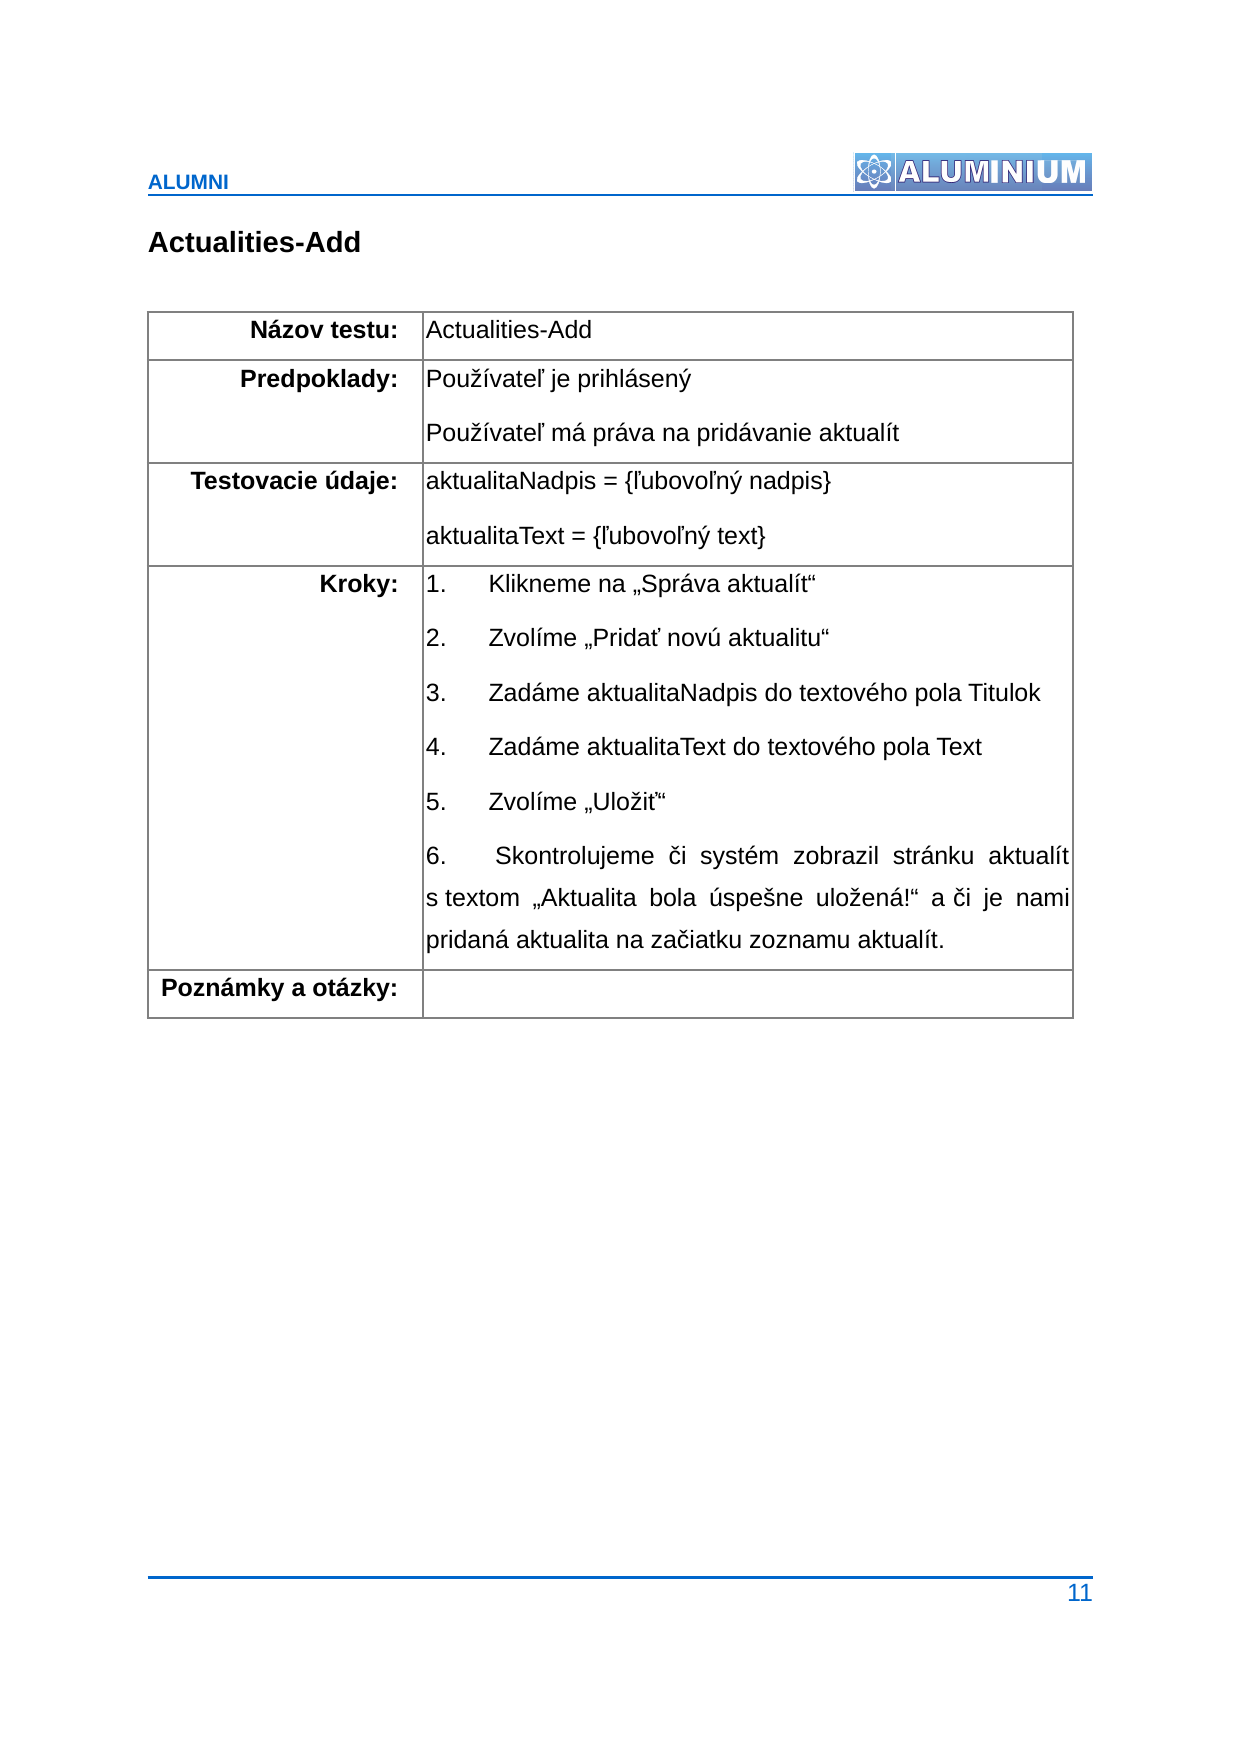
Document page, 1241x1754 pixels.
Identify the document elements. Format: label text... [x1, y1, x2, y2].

table_cell Kroky: [149, 567, 422, 969]
subtitle Actualities-Add [148, 226, 1093, 258]
table_cell [424, 971, 1072, 1017]
table_cell Predpoklady: [149, 361, 422, 462]
table_cell aktualitaNadpis = {ľubovoľný nadpis} aktualitaText = {ľubovoľný text} [424, 464, 1072, 565]
table_header Actualities-Add [424, 313, 1072, 359]
table_cell 1. Klikneme na „Správa aktualít“ 2. Zvolíme „Pridať novú aktualitu“ 3. Zadáme aktualitaNadpis do textového pola Titulok 4. Zadáme aktualitaText do textového pola Text 5. Zvolíme „Uložiť“ 6. Skontrolujeme či systém zobrazil stránku aktualít s textom „Aktualita bola úspešne uložená!“ a či je nami pridaná aktualita na začiatku zoznamu aktualít. [424, 567, 1072, 969]
table_cell Poznámky a otázky: [149, 971, 422, 1017]
table_cell Používateľ je prihlásený Používateľ má práva na pridávanie aktualít [424, 361, 1072, 462]
table_header Názov testu: [149, 313, 422, 359]
table_cell Testovacie údaje: [149, 464, 422, 565]
